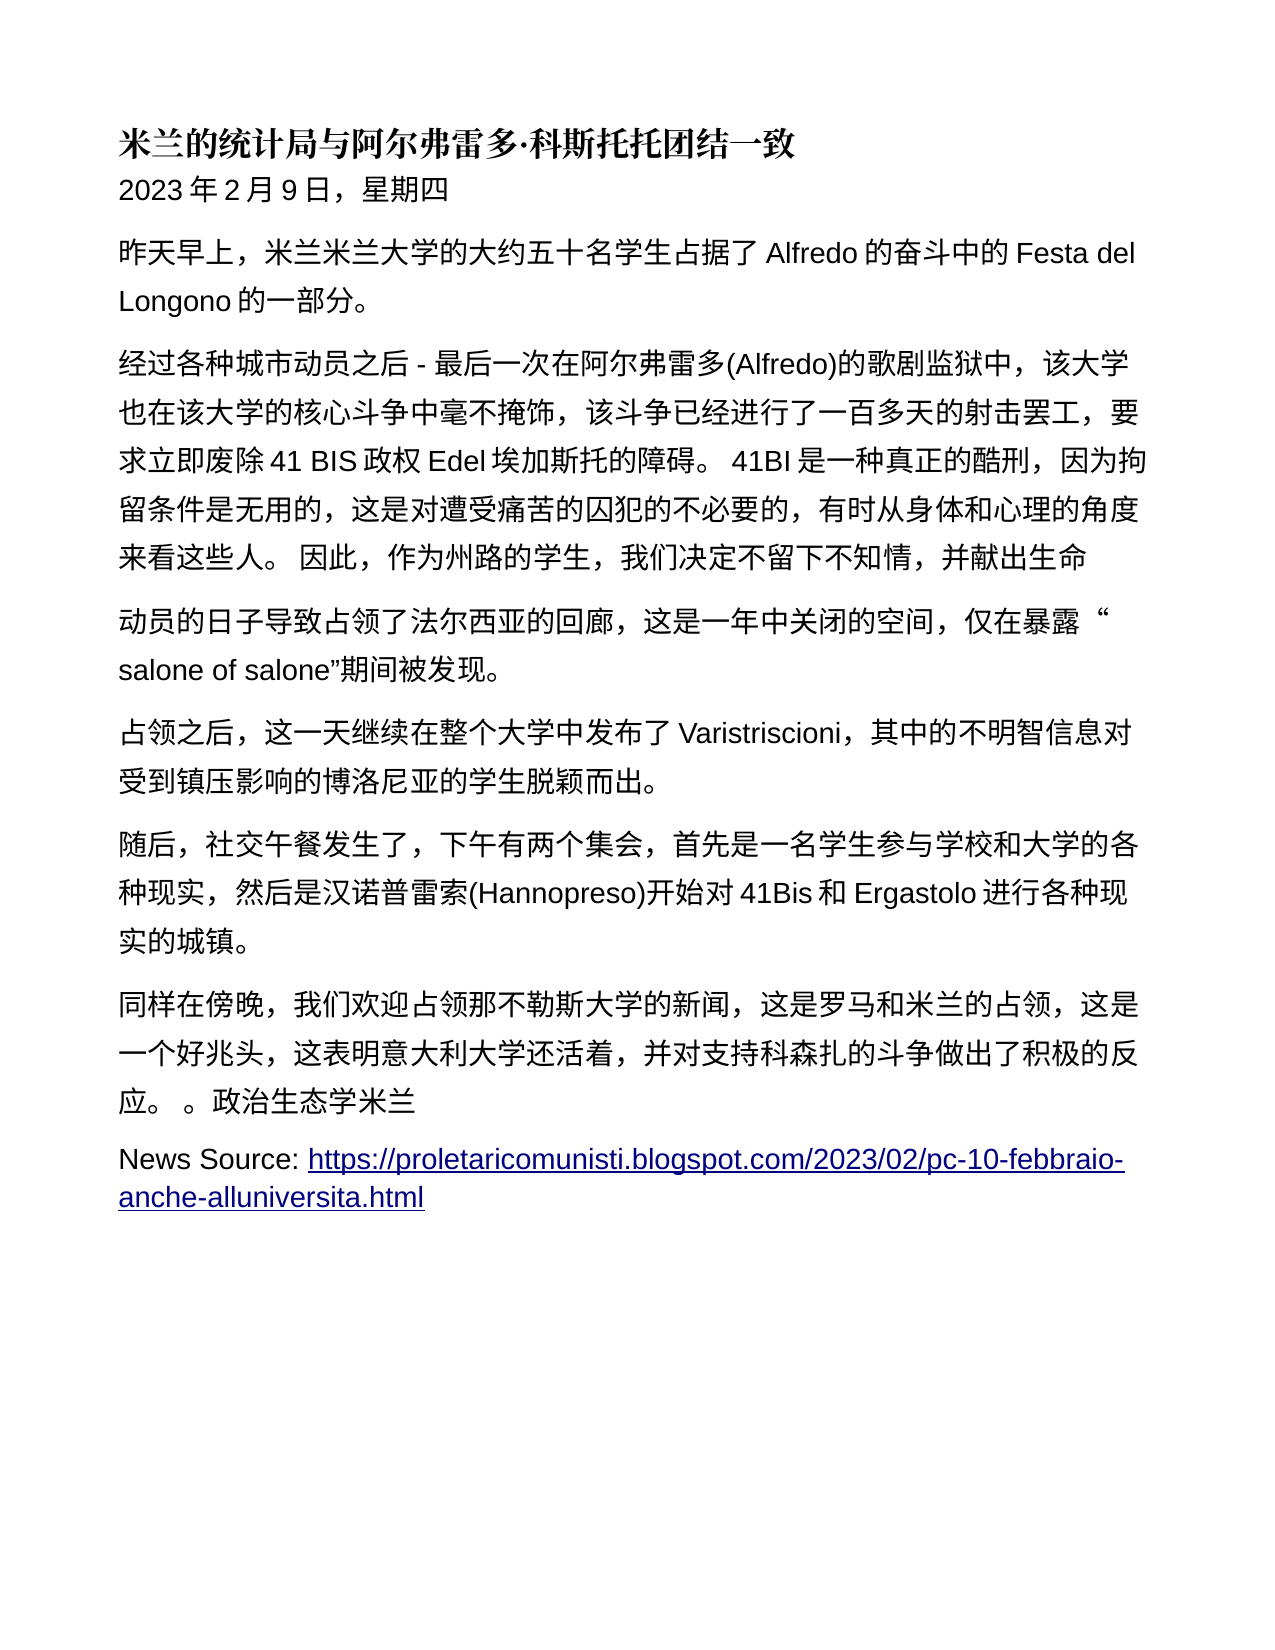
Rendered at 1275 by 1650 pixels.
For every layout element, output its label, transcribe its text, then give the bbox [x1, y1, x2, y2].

text News Source: https://proletaricomunisti.blogspot.com/2023/02/pc-10-febbraio-anche-alluniversita.html [118, 1142, 1157, 1214]
text 同样在傍晚，我们欢迎占领那不勒斯大学的新闻，这是罗马和米兰的占领，这是一个好兆头，这表明意大利大学还活着，并对支持科森扎的斗争做出了积极的反应。 。政治生态学米兰 [118, 982, 1157, 1121]
text 动员的日子导致占领了法尔西亚的回廊，这是一年中关闭的空间，仅在暴露“ salone of salone”期间被发现。 [118, 598, 1157, 689]
text 2023年2月9日，星期四 [118, 166, 1157, 208]
text 昨天早上，米兰米兰大学的大约五十名学生占据了Alfredo的奋斗中的Festa del Longono的一部分。 [118, 229, 1157, 320]
text 占领之后，这一天继续在整个大学中发布了Varistriscioni，其中的不明智信息对受到镇压影响的博洛尼亚的学生脱颖而​​出。 [118, 710, 1157, 801]
subtitle 米兰的统计局与阿尔弗雷多·科斯托托团结一致 [118, 118, 1157, 166]
text 随后，社交午餐发生了，下午有两个集会，首先是一名学生参与学校和大学的各种现实，然后是汉诺普雷索(Hannopreso)开始对41Bis和Ergastolo进行各种现实的城镇。 [118, 821, 1157, 961]
text 经过各种城市动员之后 - 最后一次在阿尔弗雷多(Alfredo)的歌剧监狱中，该大学也在该大学的核心斗争中毫不掩饰，该斗争已经进行了一百多天的射击罢工，要求立即废除41 BIS政权Edel埃加斯托的障碍。 41BI是一种真正的酷刑，因为拘留条件是无用的，这是对遭受痛苦的囚犯的不必要的，有时从身体和心理的角度来看这些人。 因此，作为州路的学生，我们决定不留下不知情，并献出生命 [118, 341, 1157, 577]
